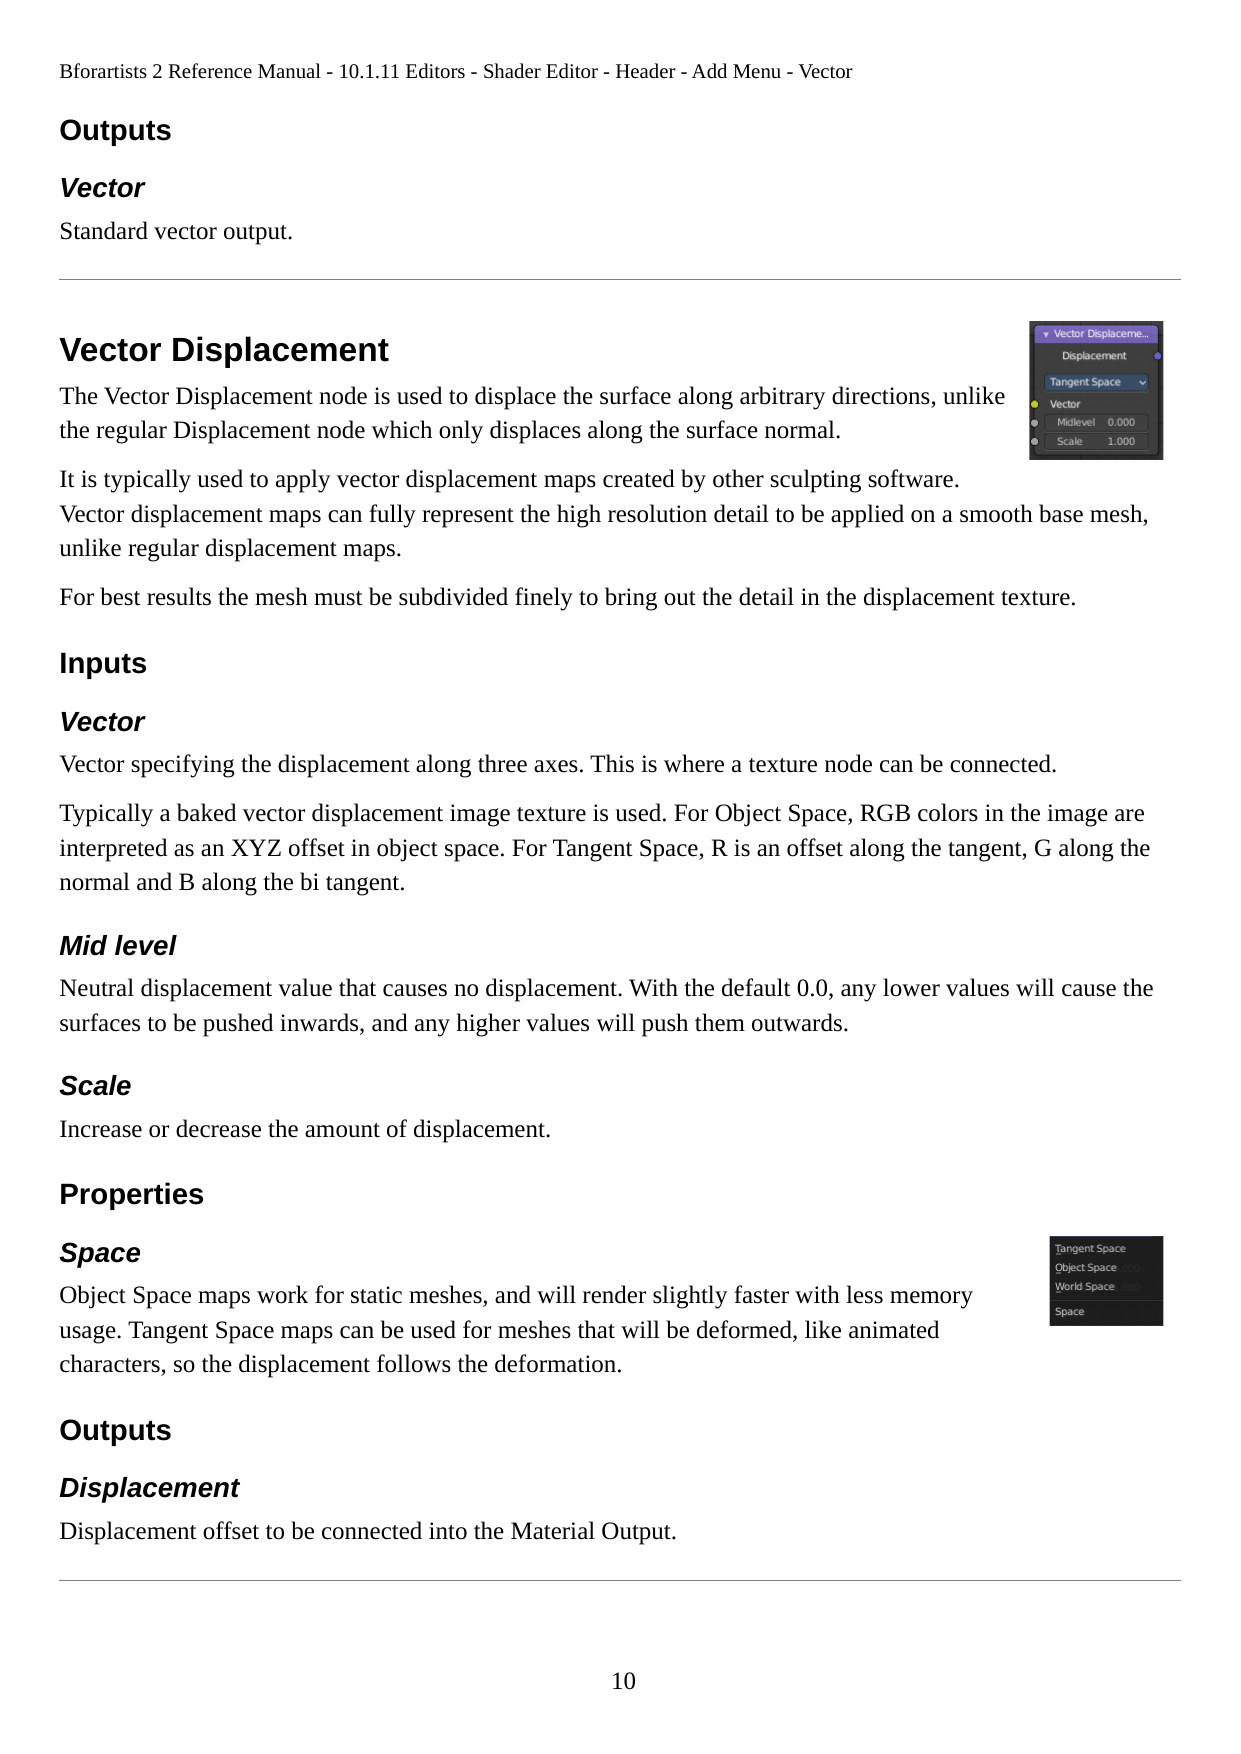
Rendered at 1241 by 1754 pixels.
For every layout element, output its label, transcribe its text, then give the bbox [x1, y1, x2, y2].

subtitle Vector [59, 171, 1181, 203]
subtitle Displacement [59, 1472, 1181, 1504]
text Typically a baked vector displacement image texture is used. For Object Space, RGB colors in the image are interpreted as an XYZ offset in object space. For Tangent Space, R is an offset along the tangent, G along the normal and B along the bi tangent. [59, 798, 1181, 896]
subtitle Mid level [59, 929, 1181, 961]
text Neutral displacement value that causes no displacement. With the default 0.0, any lower values will cause the surfaces to be pushed inwards, and any higher values will push them outwards. [59, 973, 1181, 1036]
subtitle Outputs [59, 113, 1181, 146]
text The Vector Displacement node is used to displace the surface along arbitrary directions, unlike the regular Displacement node which only displaces along the surface normal. [59, 381, 1029, 444]
text It is typically used to apply vector displacement maps created by other sculpting software. Vector displacement maps can fully represent the high resolution detail to be applied on a smooth base mesh, unlike regular displacement maps. [59, 464, 1181, 562]
subtitle [1164, 330, 1181, 368]
text Increase or decrease the amount of displacement. [59, 1114, 1181, 1142]
subtitle Vector Displacement [59, 330, 1029, 368]
subtitle Outputs [59, 1413, 1181, 1447]
picture [1049, 1236, 1164, 1326]
subtitle [1164, 1236, 1181, 1268]
text Standard vector output. [59, 216, 1181, 244]
subtitle Vector [59, 705, 1181, 737]
subtitle Inputs [59, 646, 1181, 680]
subtitle Space [59, 1236, 1049, 1268]
text Displacement offset to be connected into the Material Output. [59, 1516, 1181, 1545]
picture [1029, 321, 1164, 460]
subtitle Properties [59, 1177, 1181, 1211]
text Object Space maps work for static meshes, and will render slightly faster with less memory usage. Tangent Space maps can be used for meshes that will be deformed, like animated characters, so the displacement follows the deformation. [59, 1280, 1181, 1378]
subtitle Scale [59, 1069, 1181, 1101]
text For best results the mesh must be subdivided finely to bring out the detail in the displacement texture. [59, 582, 1181, 611]
text Vector specifying the displacement along three axes. This is where a texture node can be connected. [59, 749, 1181, 778]
